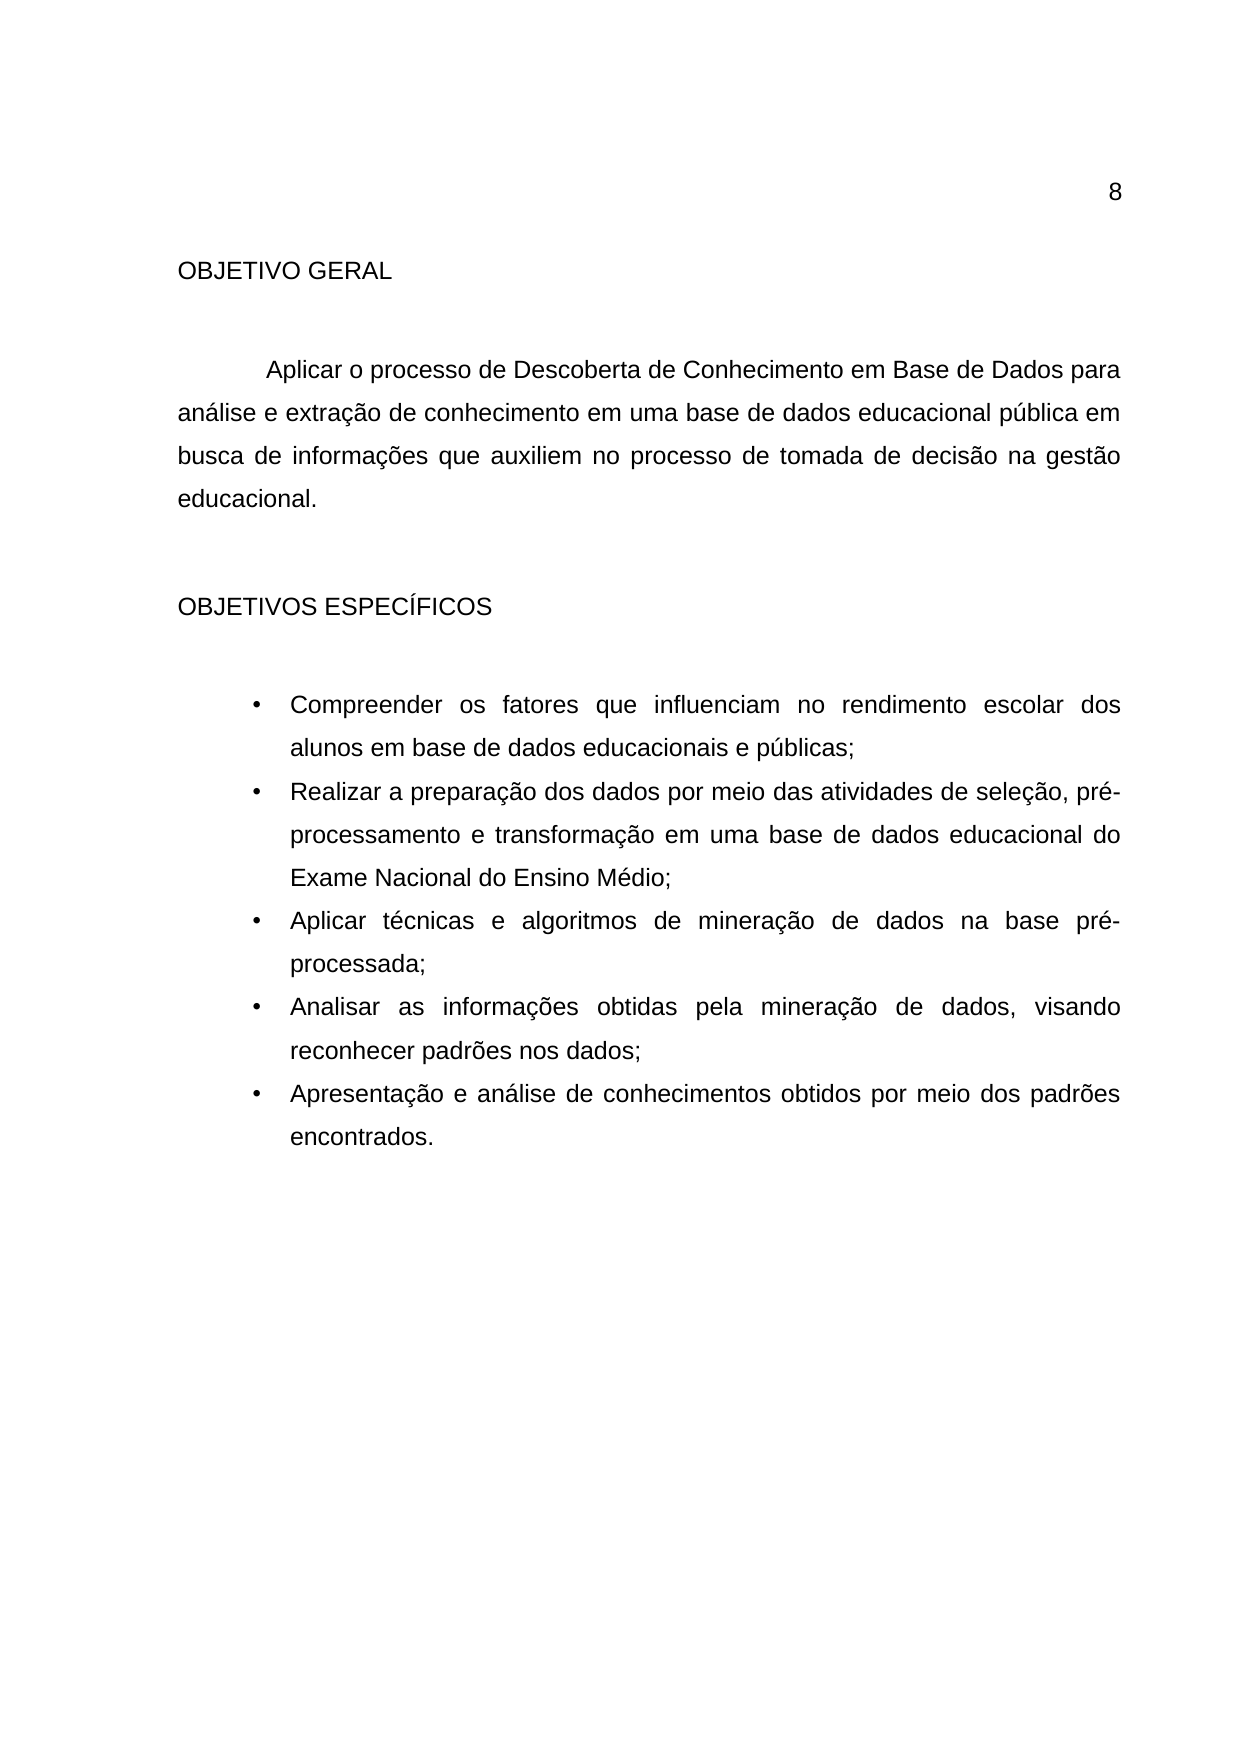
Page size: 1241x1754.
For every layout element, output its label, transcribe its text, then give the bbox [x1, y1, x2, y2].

list Analisar as informações obtidas pela mineração de dados, visando reconhecer padrões nos dados; [252, 992, 1122, 1064]
list Aplicar técnicas e algoritmos de mineração de dados na base pré-processada; [252, 906, 1122, 978]
list Realizar a preparação dos dados por meio das atividades de seleção, pré-processamento e transformação em uma base de dados educacional do Exame Nacional do Ensino Médio; [252, 777, 1122, 892]
subtitle OBJETIVO GERAL [177, 256, 1122, 285]
list Compreender os fatores que influenciam no rendimento escolar dos alunos em base de dados educacionais e públicas; [252, 690, 1122, 762]
text Aplicar o processo de Descoberta de Conhecimento em Base de Dados para análise e extração de conhecimento em uma base de dados educacional pública em busca de informações que auxiliem no processo de tomada de decisão na gestão educacional. [177, 355, 1122, 513]
subtitle OBJETIVOS ESPECÍFICOS [177, 591, 1122, 620]
list Apresentação e análise de conhecimentos obtidos por meio dos padrões encontrados. [252, 1079, 1122, 1151]
